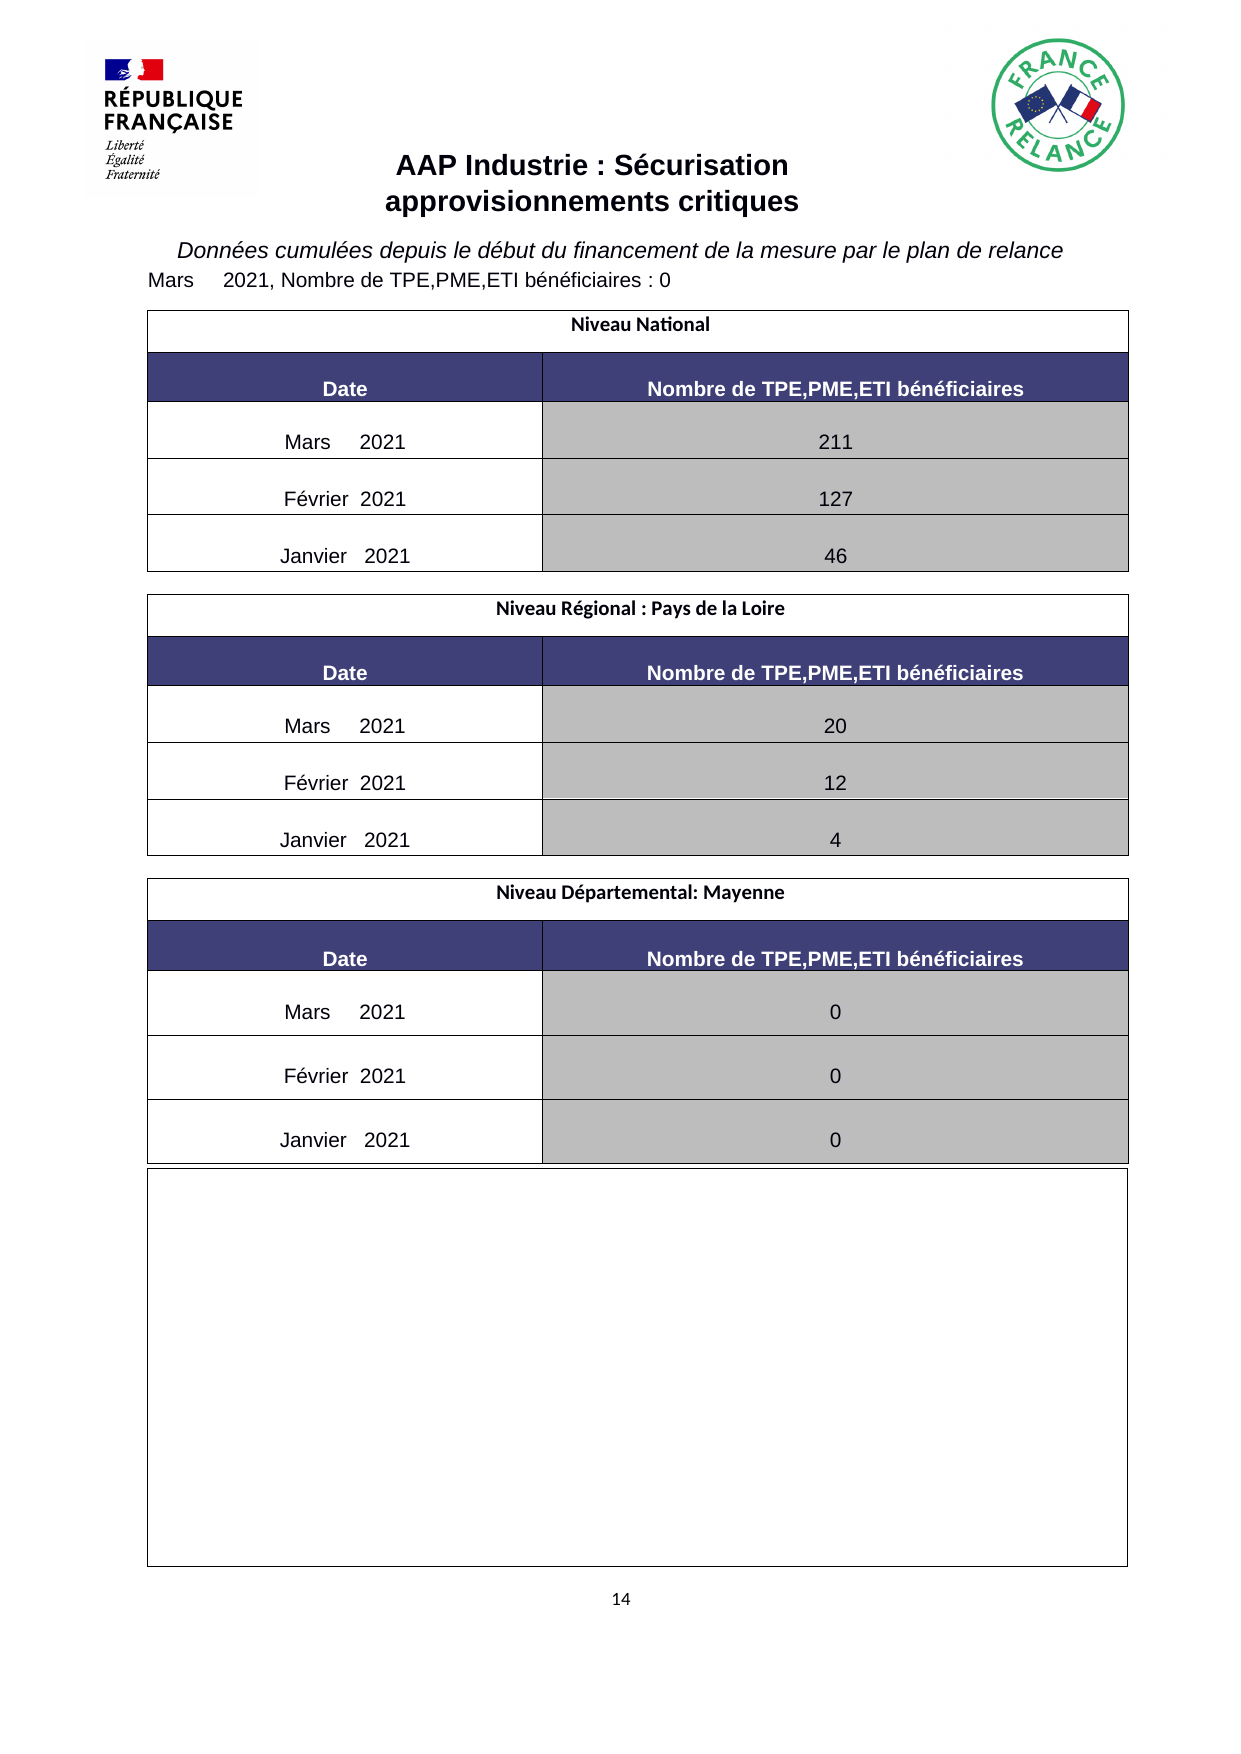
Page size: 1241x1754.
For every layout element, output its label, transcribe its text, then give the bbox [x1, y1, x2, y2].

table_header Niveau National [148, 311, 1128, 352]
table_cell Janvier 2021 [148, 1100, 542, 1163]
table_cell 46 [543, 515, 1128, 571]
text Mars 2021, Nombre de TPE,PME,ETI bénéficiaires : 0 [148, 268, 1093, 292]
table_cell 0 [543, 1036, 1128, 1099]
text AAP Industrie : Sécurisation approvisionnements critiques [148, 148, 1093, 217]
table_cell Nombre de TPE,PME,ETI bénéficiaires [543, 353, 1128, 401]
table_cell Date [148, 637, 542, 685]
table_cell 20 [543, 686, 1128, 742]
table_cell Date [148, 921, 542, 970]
table_cell Nombre de TPE,PME,ETI bénéficiaires [543, 921, 1128, 970]
table_cell 12 [543, 743, 1128, 798]
table_header Niveau Régional : Pays de la Loire [148, 595, 1128, 636]
table_cell Février 2021 [148, 459, 542, 514]
table_cell Mars 2021 [148, 402, 542, 458]
table_cell Mars 2021 [148, 686, 542, 742]
text Données cumulées depuis le début du financement de la mesure par le plan de relance [148, 237, 1093, 263]
table_cell 0 [543, 971, 1128, 1035]
table_header Niveau Départemental: Mayenne [148, 879, 1128, 920]
table_cell Janvier 2021 [148, 515, 542, 571]
table_cell 211 [543, 402, 1128, 458]
table_cell Nombre de TPE,PME,ETI bénéficiaires [543, 637, 1128, 685]
picture [926, 17, 1189, 185]
table_cell Mars 2021 [148, 971, 542, 1035]
picture [84, 39, 263, 200]
table_cell Date [148, 353, 542, 401]
table_cell Février 2021 [148, 743, 542, 798]
table_cell 0 [543, 1100, 1128, 1163]
table_cell Janvier 2021 [148, 800, 542, 855]
table_cell 4 [543, 800, 1128, 855]
table_cell 127 [543, 459, 1128, 514]
table_cell Février 2021 [148, 1036, 542, 1099]
text 14 [0, 1587, 1238, 1610]
